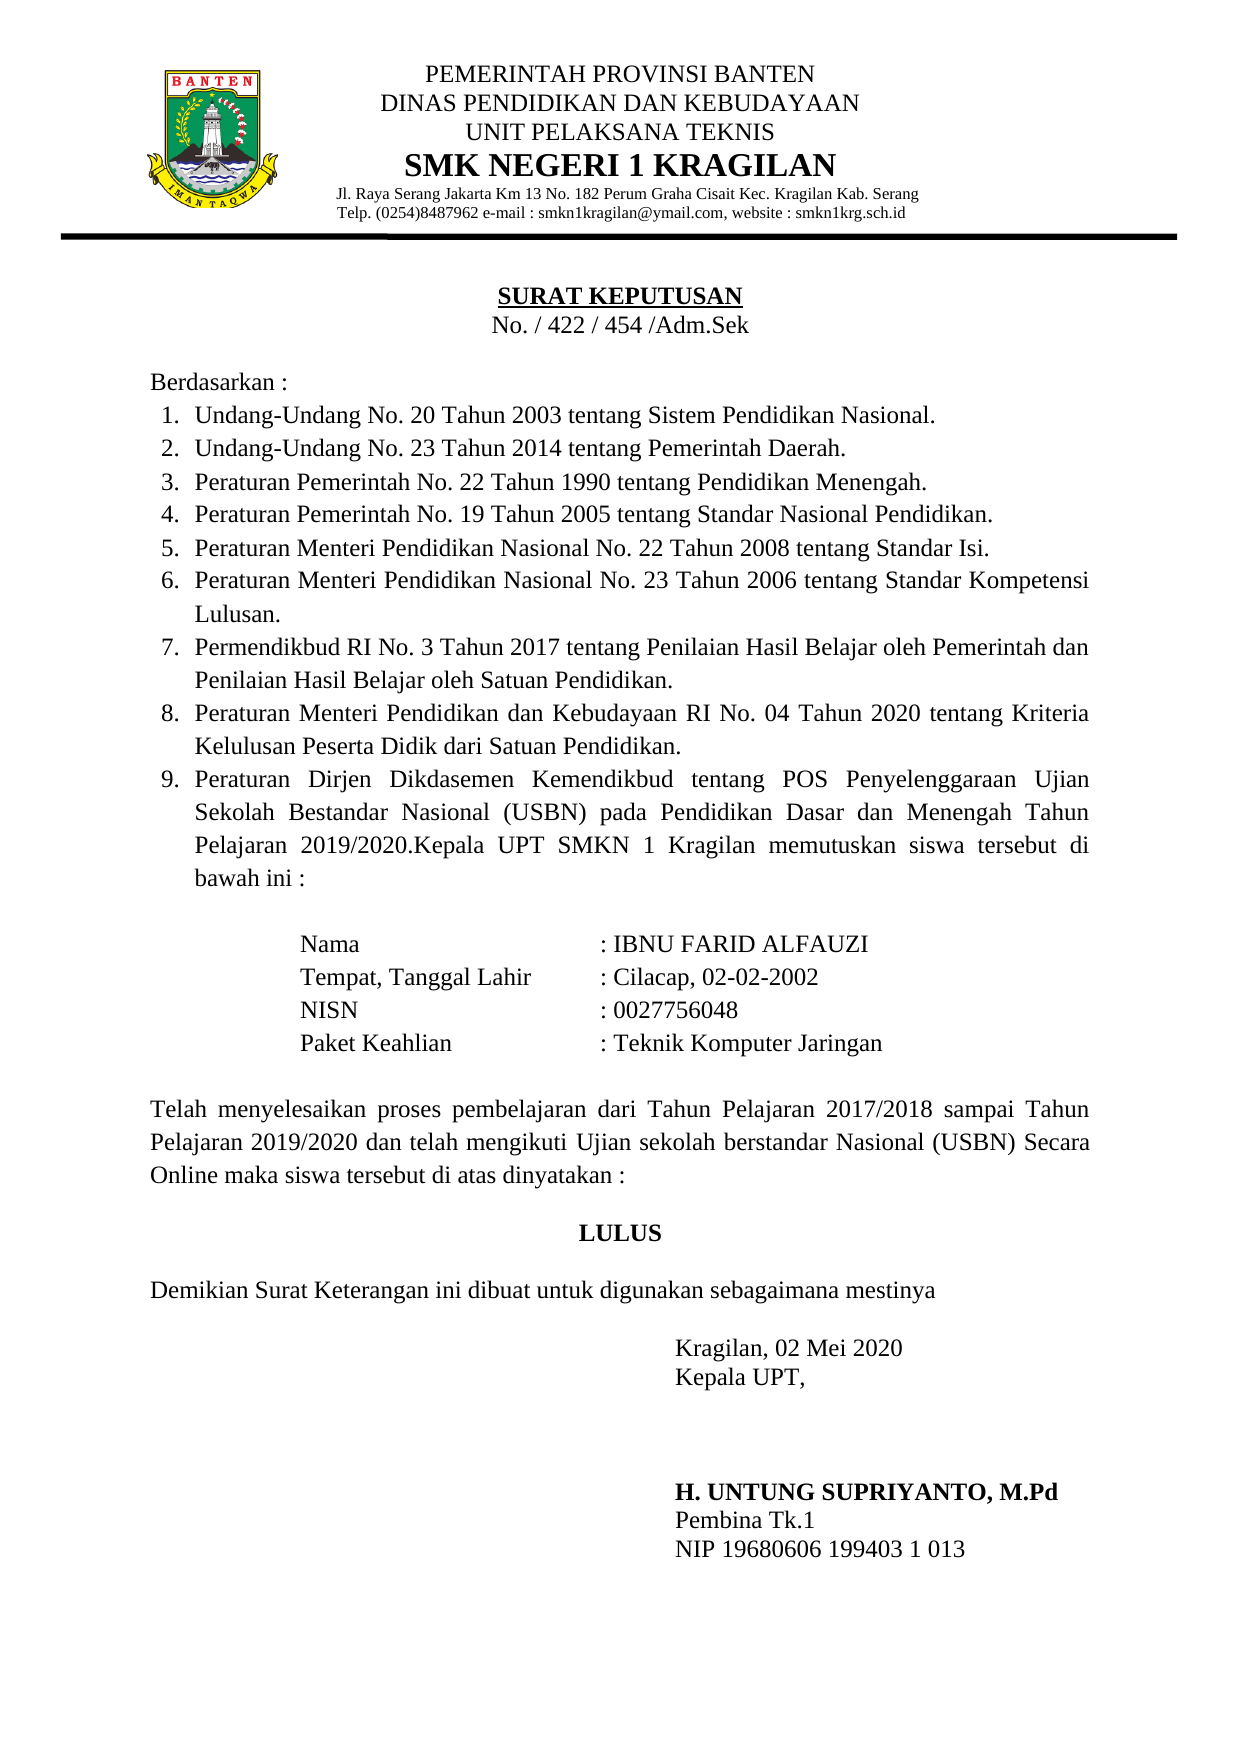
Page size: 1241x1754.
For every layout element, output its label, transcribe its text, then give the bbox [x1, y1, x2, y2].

list Undang-Undang No. 20 Tahun 2003 tentang Sistem Pendidikan Nasional. [179, 401, 1090, 429]
list Undang-Undang No. 23 Tahun 2014 tentang Pemerintah Daerah. [179, 433, 1090, 462]
list Peraturan Pemerintah No. 19 Tahun 2005 tentang Standar Nasional Pendidikan. [179, 499, 1090, 528]
text LULUS [150, 1218, 1090, 1247]
list Peraturan Dirjen Dikdasemen Kemendikbud tentang POS Penyelenggaraan Ujian Sekolah Bestandar Nasional (USBN) pada Pendidikan Dasar dan Menengah Tahun Pelajaran 2019/2020.Kepala UPT SMKN 1 Kragilan memutuskan siswa tersebut di bawah ini : [179, 764, 1090, 892]
list Peraturan Menteri Pendidikan Nasional No. 23 Tahun 2006 tentang Standar Kompetensi Lulusan. [179, 566, 1090, 627]
text Demikian Surat Keterangan ini dibuat untuk digunakan sebagaimana mestinya [150, 1276, 1090, 1304]
text NISN : 0027756048 [150, 995, 1090, 1024]
picture [146, 70, 279, 208]
text Kragilan, 02 Mei 2020 [150, 1333, 1090, 1362]
text NIP 19680606 199403 1 013 [150, 1534, 1090, 1563]
text H. UNTUNG SUPRIYANTO, M.Pd [150, 1477, 1090, 1506]
list Peraturan Pemerintah No. 22 Tahun 1990 tentang Pendidikan Menengah. [179, 467, 1090, 495]
text Kepala UPT, [150, 1362, 1090, 1391]
text No. / 422 / 454 /Adm.Sek [150, 310, 1090, 339]
text Nama : IBNU FARID ALFAUZI [150, 929, 1090, 958]
text Berdasarkan : [150, 367, 1090, 396]
list Permendikbud RI No. 3 Tahun 2017 tentang Penilaian Hasil Belajar oleh Pemerintah dan Penilaian Hasil Belajar oleh Satuan Pendidikan. [179, 632, 1090, 693]
text SURAT KEPUTUSAN [150, 281, 1090, 310]
list Peraturan Menteri Pendidikan dan Kebudayaan RI No. 04 Tahun 2020 tentang Kriteria Kelulusan Peserta Didik dari Satuan Pendidikan. [179, 698, 1090, 759]
text Tempat, Tanggal Lahir : Cilacap, 02-02-2002 [150, 962, 1090, 991]
list Peraturan Menteri Pendidikan Nasional No. 22 Tahun 2008 tentang Standar Isi. [179, 533, 1090, 561]
text Paket Keahlian : Teknik Komputer Jaringan [150, 1028, 1090, 1057]
text Telah menyelesaikan proses pembelajaran dari Tahun Pelajaran 2017/2018 sampai Tahun Pelajaran 2019/2020 dan telah mengikuti Ujian sekolah berstandar Nasional (USBN) Secara Online maka siswa tersebut di atas dinyatakan : [150, 1094, 1090, 1189]
text Pembina Tk.1 [150, 1506, 1090, 1534]
